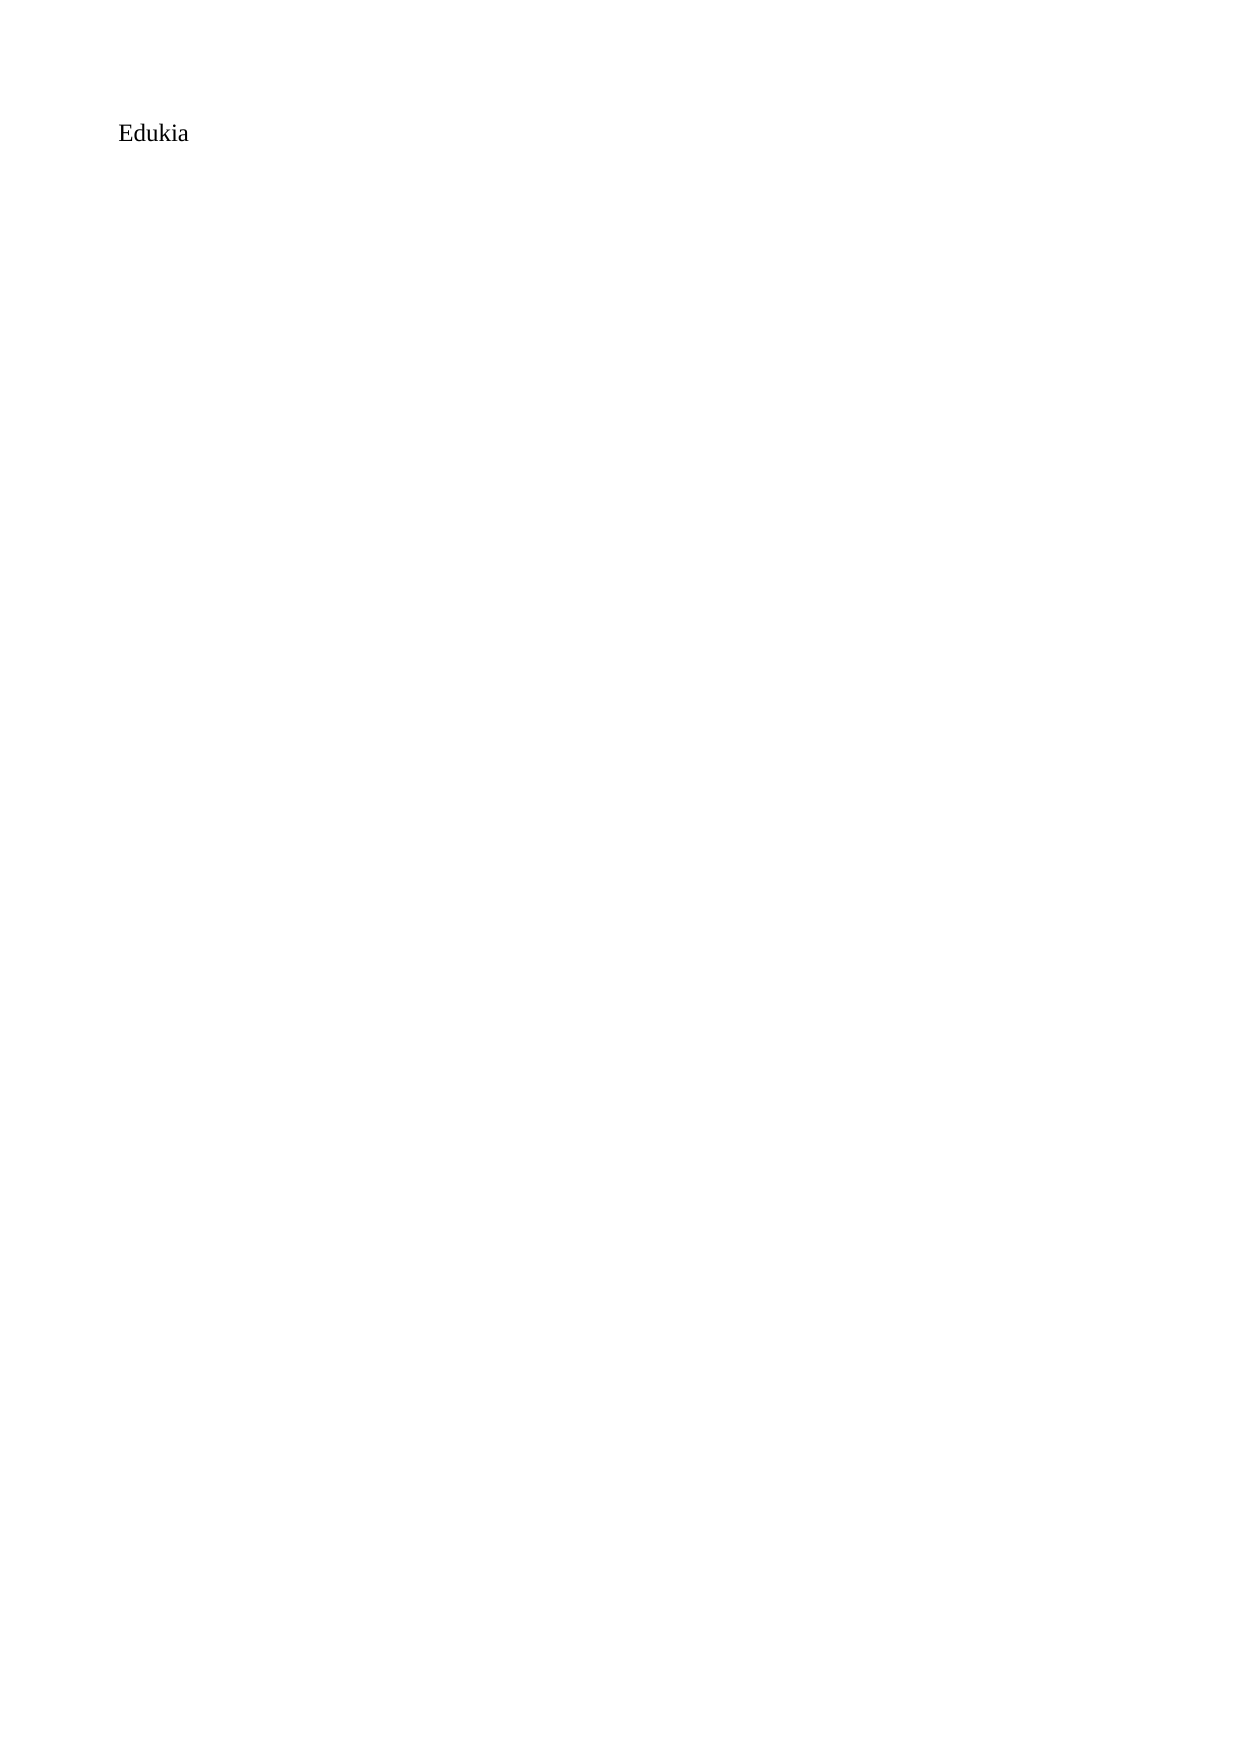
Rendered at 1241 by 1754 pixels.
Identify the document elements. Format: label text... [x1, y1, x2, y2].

text Edukia [118, 118, 1122, 147]
